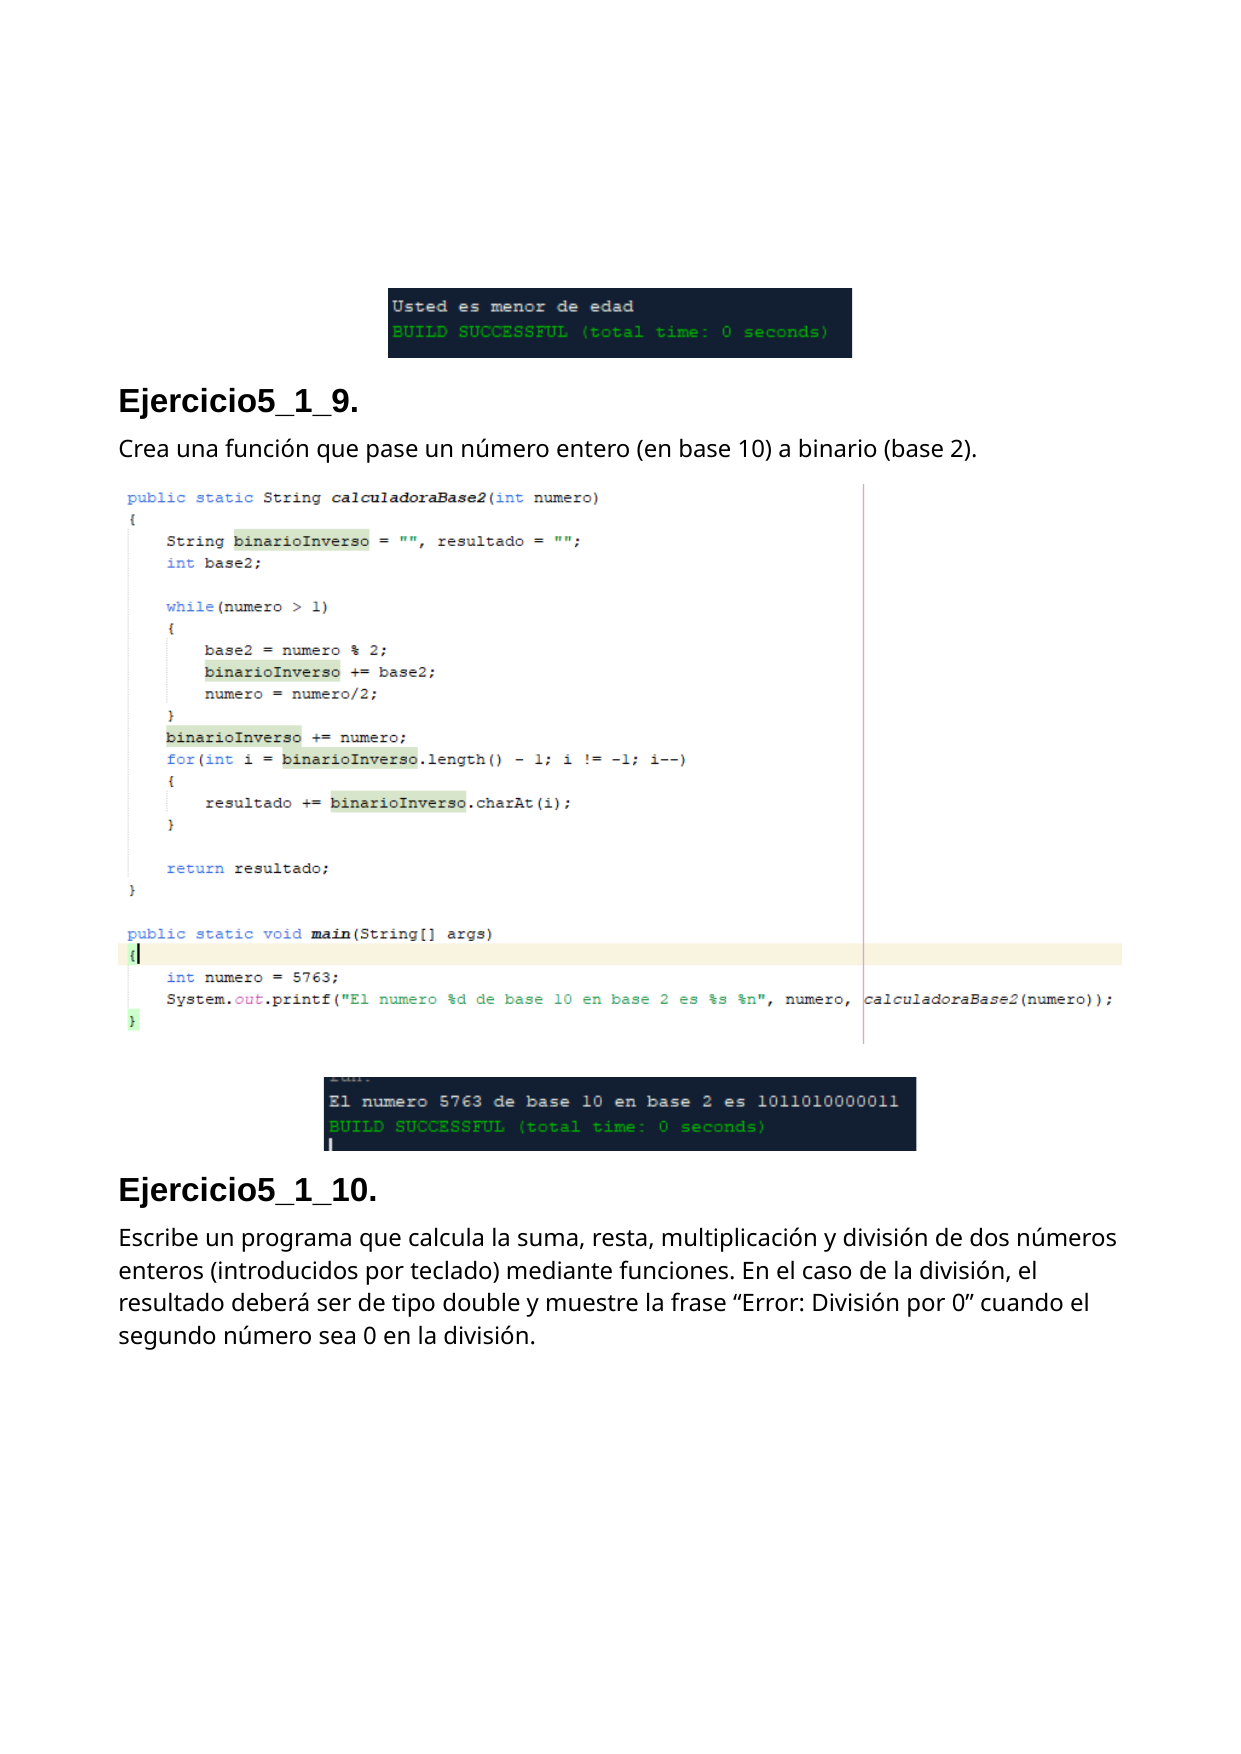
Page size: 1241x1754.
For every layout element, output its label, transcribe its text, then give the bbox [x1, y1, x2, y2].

picture [388, 288, 853, 358]
subtitle Ejercicio5_1_9. [118, 381, 1122, 419]
text Crea una función que pase un número entero (en base 10) a binario (base 2). [118, 432, 1122, 464]
picture [118, 484, 1123, 1044]
subtitle Ejercicio5_1_10. [118, 1170, 1122, 1208]
picture [323, 1077, 917, 1151]
text Escribe un programa que calcula la suma, resta, multiplicación y división de dos números enteros (introducidos por teclado) mediante funciones. En el caso de la división, el resultado deberá ser de tipo double y muestre la frase “Error: División por 0” cuando el segundo número sea 0 en la división. [118, 1221, 1122, 1351]
